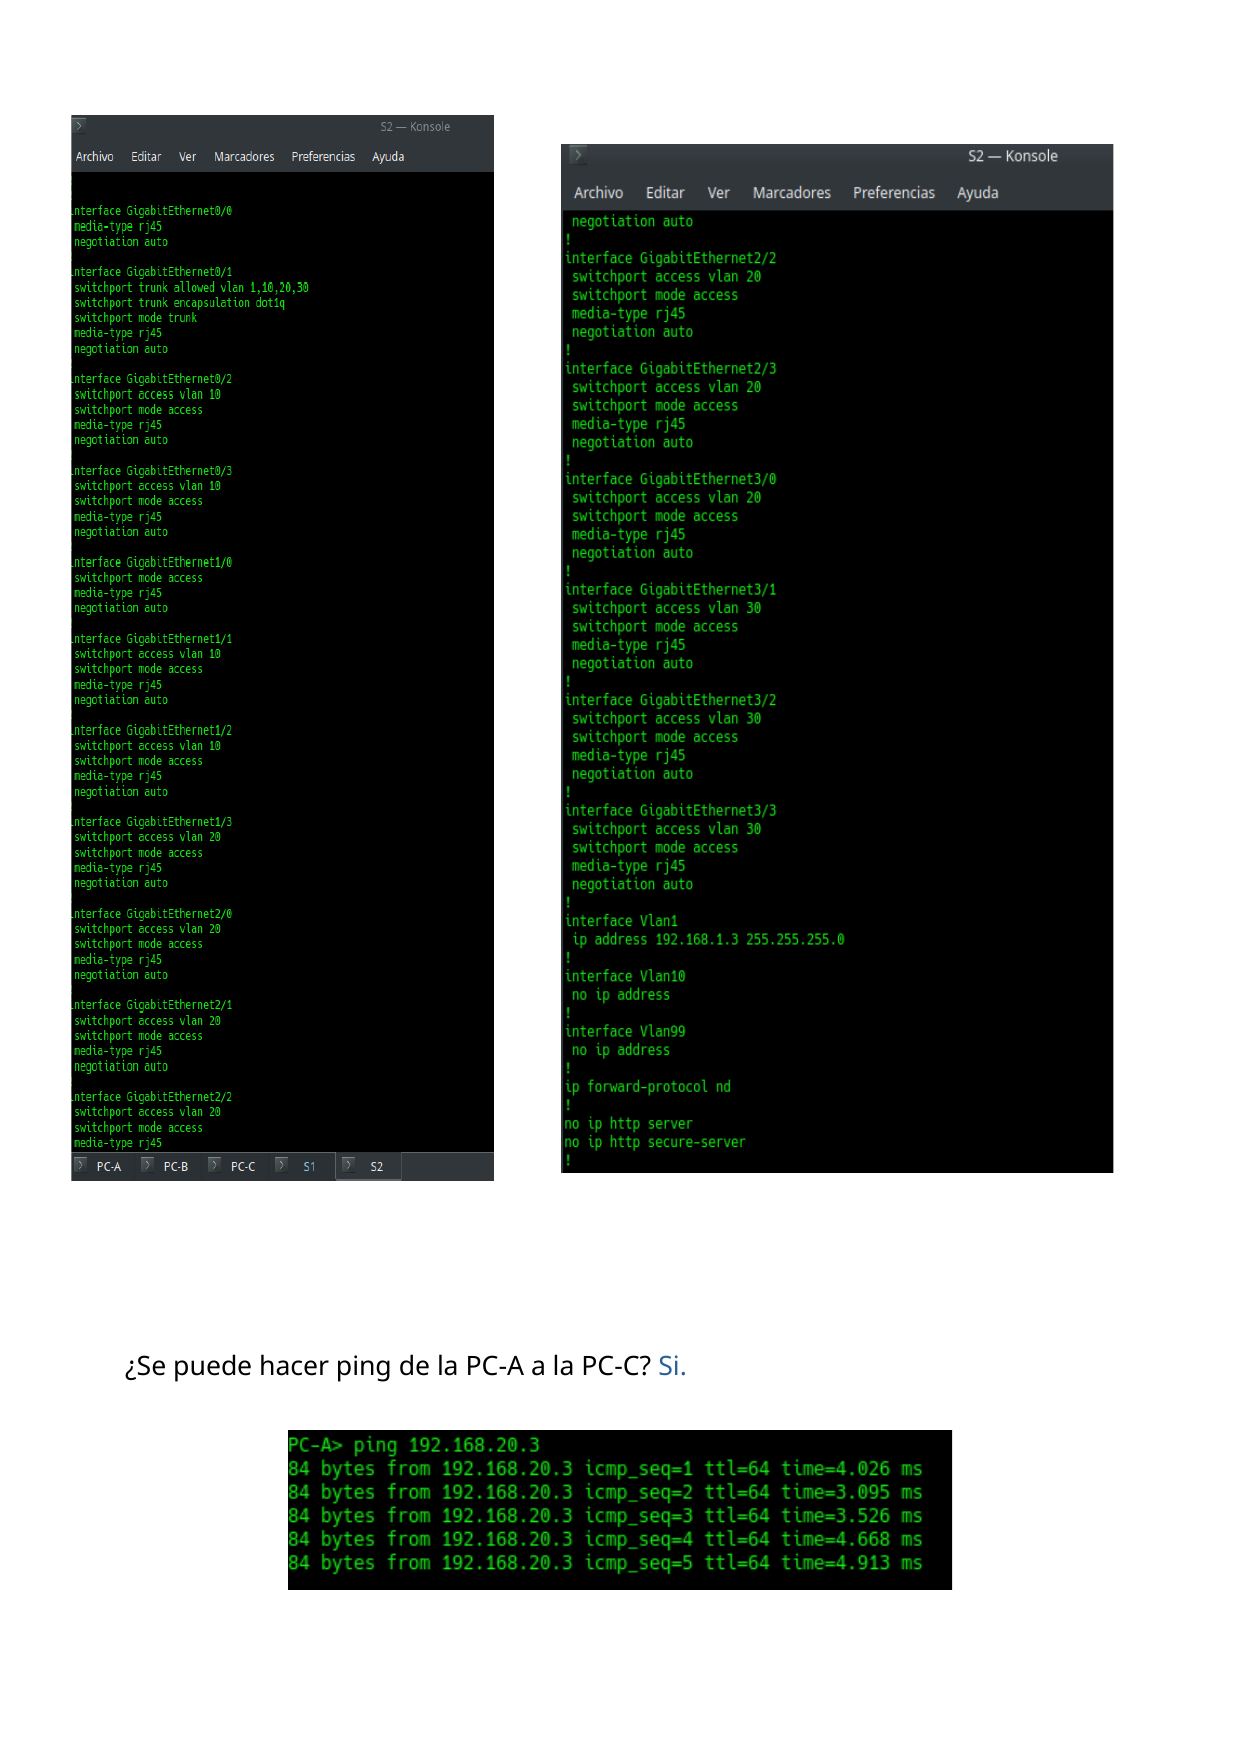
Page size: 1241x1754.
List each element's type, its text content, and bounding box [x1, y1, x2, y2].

picture [71, 115, 494, 1181]
text ¿Se puede hacer ping de la PC-A a la PC-C? Si. [118, 1347, 1122, 1383]
picture [288, 1430, 953, 1590]
picture [561, 144, 1114, 1173]
